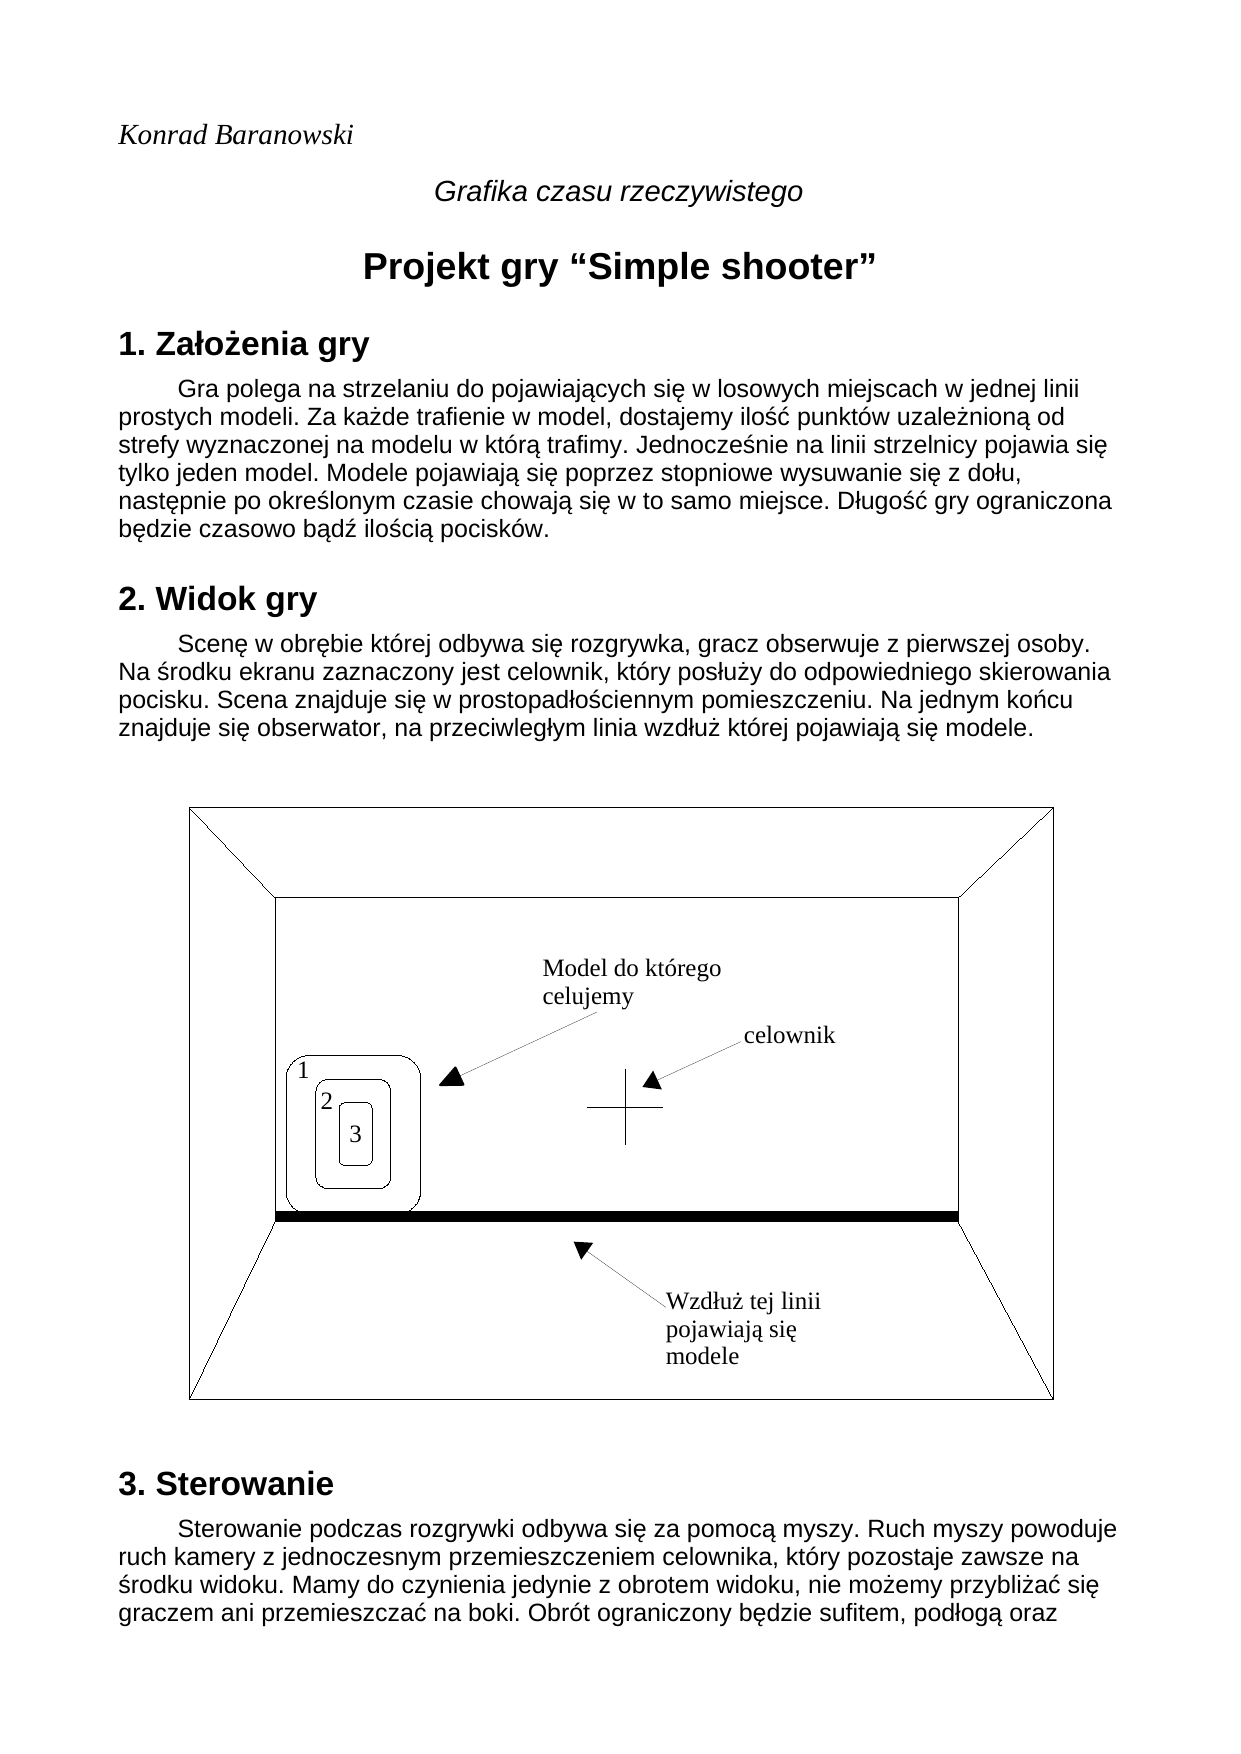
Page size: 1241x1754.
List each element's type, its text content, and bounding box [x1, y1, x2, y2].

text Konrad Baranowski [118, 118, 1122, 150]
subtitle 1. Założenia gry [118, 325, 1122, 362]
subtitle Grafika czasu rzeczywistego [118, 175, 1122, 208]
text Gra polega na strzelaniu do pojawiających się w losowych miejscach w jednej linii prostych modeli. Za każde trafienie w model, dostajemy ilość punktów uzależnioną od strefy wyznaczonej na modelu w którą trafimy. Jednocześnie na linii strzelnicy pojawia się tylko jeden model. Modele pojawiają się poprzez stopniowe wysuwanie się z dołu, następnie po określonym czasie chowają się w to samo miejsce. Długość gry ograniczona będzie czasowo bądź ilością pocisków. [118, 375, 1122, 542]
title Projekt gry “Simple shooter” [118, 246, 1122, 287]
subtitle 3. Sterowanie [118, 1465, 1122, 1503]
text Scenę w obrębie której odbywa się rozgrywka, gracz obserwuje z pierwszej osoby. Na środku ekranu zaznaczony jest celownik, który posłuży do odpowiedniego skierowania pocisku. Scena znajduje się w prostopadłościennym pomieszczeniu. Na jednym końcu znajduje się obserwator, na przeciwległym linia wzdłuż której pojawiają się modele. [118, 630, 1122, 742]
text Sterowanie podczas rozgrywki odbywa się za pomocą myszy. Ruch myszy powoduje ruch kamery z jednoczesnym przemieszczeniem celownika, który pozostaje zawsze na środku widoku. Mamy do czynienia jedynie z obrotem widoku, nie możemy przybliżać się graczem ani przemieszczać na boki. Obrót ograniczony będzie sufitem, podłogą oraz [118, 1515, 1122, 1627]
subtitle 2. Widok gry [118, 580, 1122, 617]
